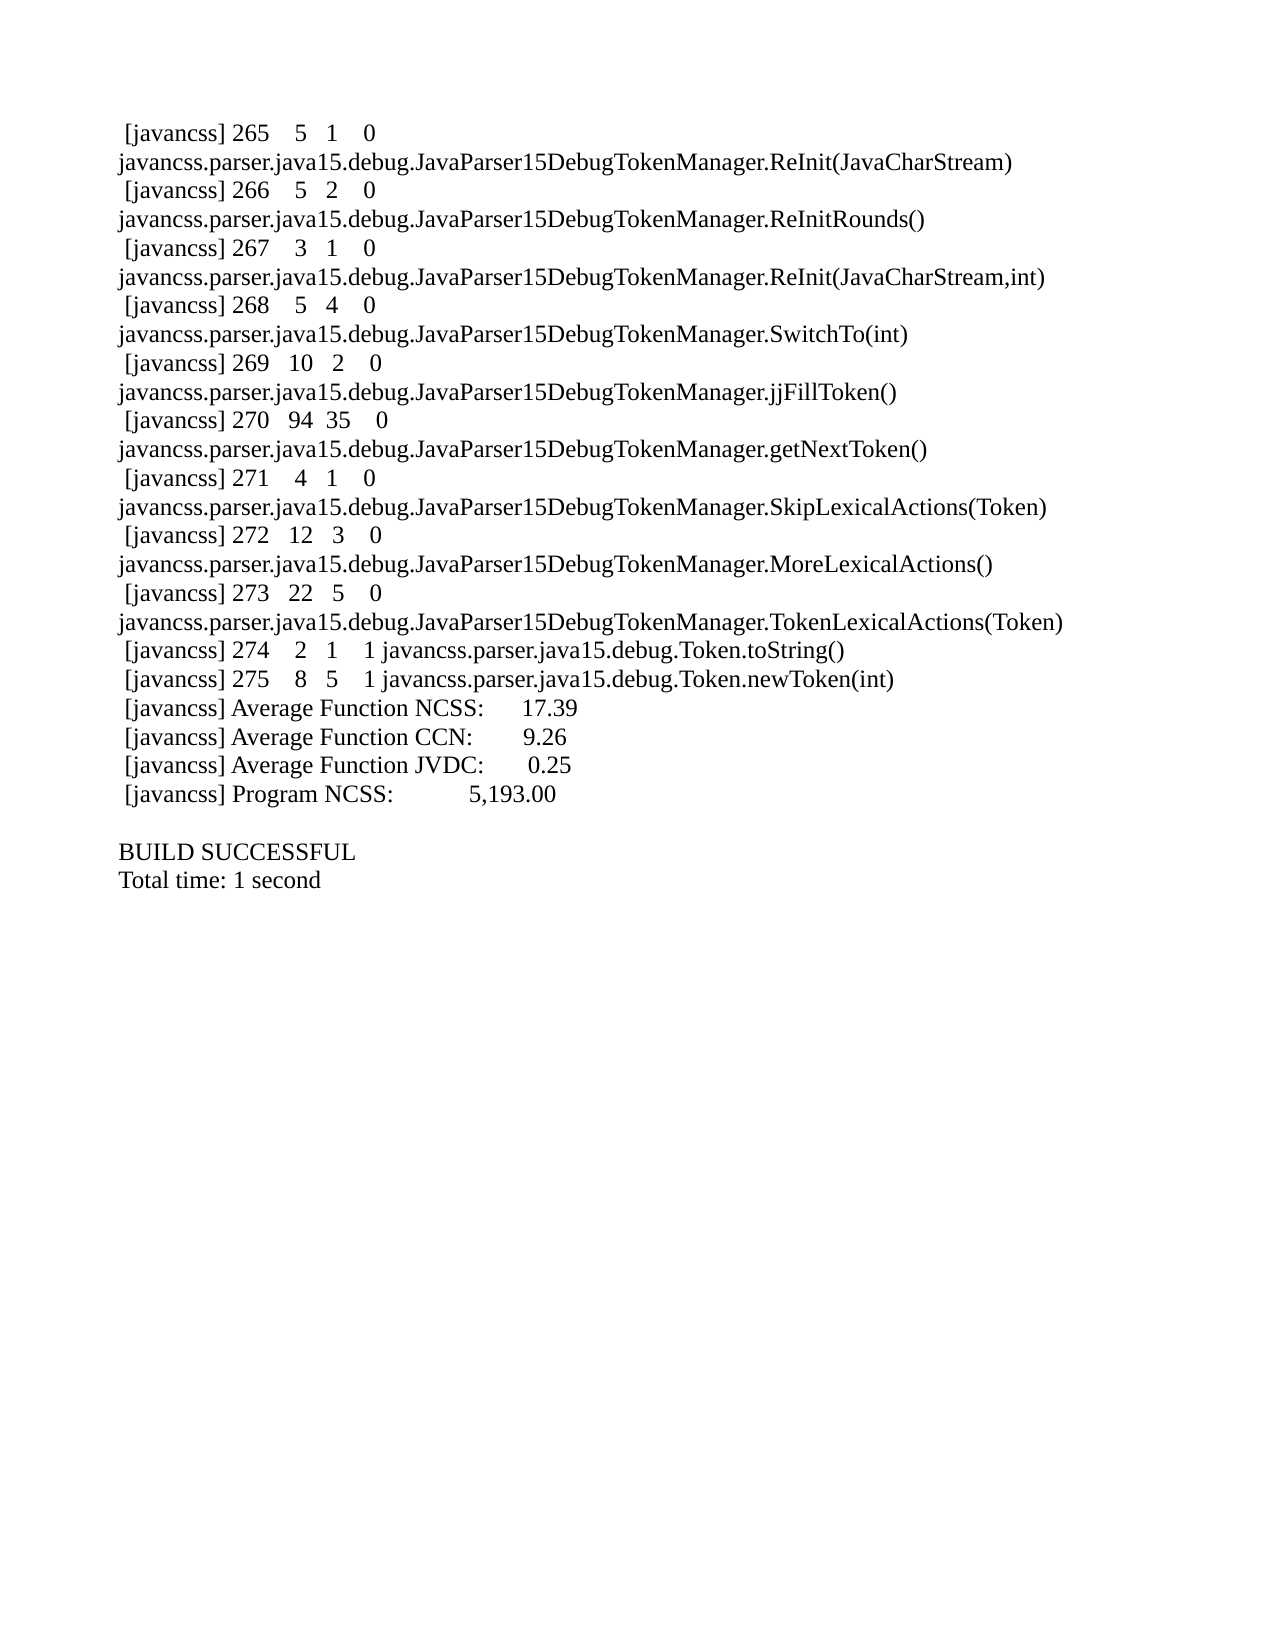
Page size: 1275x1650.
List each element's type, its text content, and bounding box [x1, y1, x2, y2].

text [javancss] Average Function CCN: 9.26 [118, 722, 1157, 751]
text [javancss] Average Function NCSS: 17.39 [118, 693, 1157, 722]
text [javancss] 269 10 2 0 javancss.parser.java15.debug.JavaParser15DebugTokenManager.jjFillToken() [118, 348, 1157, 406]
text BUILD SUCCESSFUL [118, 837, 1157, 866]
text [javancss] 273 22 5 0 javancss.parser.java15.debug.JavaParser15DebugTokenManager.TokenLexicalActions(Token) [118, 578, 1157, 636]
text [javancss] 270 94 35 0 javancss.parser.java15.debug.JavaParser15DebugTokenManager.getNextToken() [118, 406, 1157, 463]
text [javancss] 268 5 4 0 javancss.parser.java15.debug.JavaParser15DebugTokenManager.SwitchTo(int) [118, 291, 1157, 348]
text [javancss] Program NCSS: 5,193.00 [118, 779, 1157, 808]
text [javancss] 274 2 1 1 javancss.parser.java15.debug.Token.toString() [118, 636, 1157, 664]
text [javancss] 275 8 5 1 javancss.parser.java15.debug.Token.newToken(int) [118, 664, 1157, 693]
text [javancss] 271 4 1 0 javancss.parser.java15.debug.JavaParser15DebugTokenManager.SkipLexicalActions(Token) [118, 463, 1157, 521]
text [javancss] 266 5 2 0 javancss.parser.java15.debug.JavaParser15DebugTokenManager.ReInitRounds() [118, 176, 1157, 233]
text [javancss] 272 12 3 0 javancss.parser.java15.debug.JavaParser15DebugTokenManager.MoreLexicalActions() [118, 521, 1157, 578]
text [javancss] 267 3 1 0 javancss.parser.java15.debug.JavaParser15DebugTokenManager.ReInit(JavaCharStream,int) [118, 233, 1157, 291]
text [javancss] Average Function JVDC: 0.25 [118, 751, 1157, 779]
text Total time: 1 second [118, 866, 1157, 894]
text [javancss] 265 5 1 0 javancss.parser.java15.debug.JavaParser15DebugTokenManager.ReInit(JavaCharStream) [118, 118, 1157, 176]
